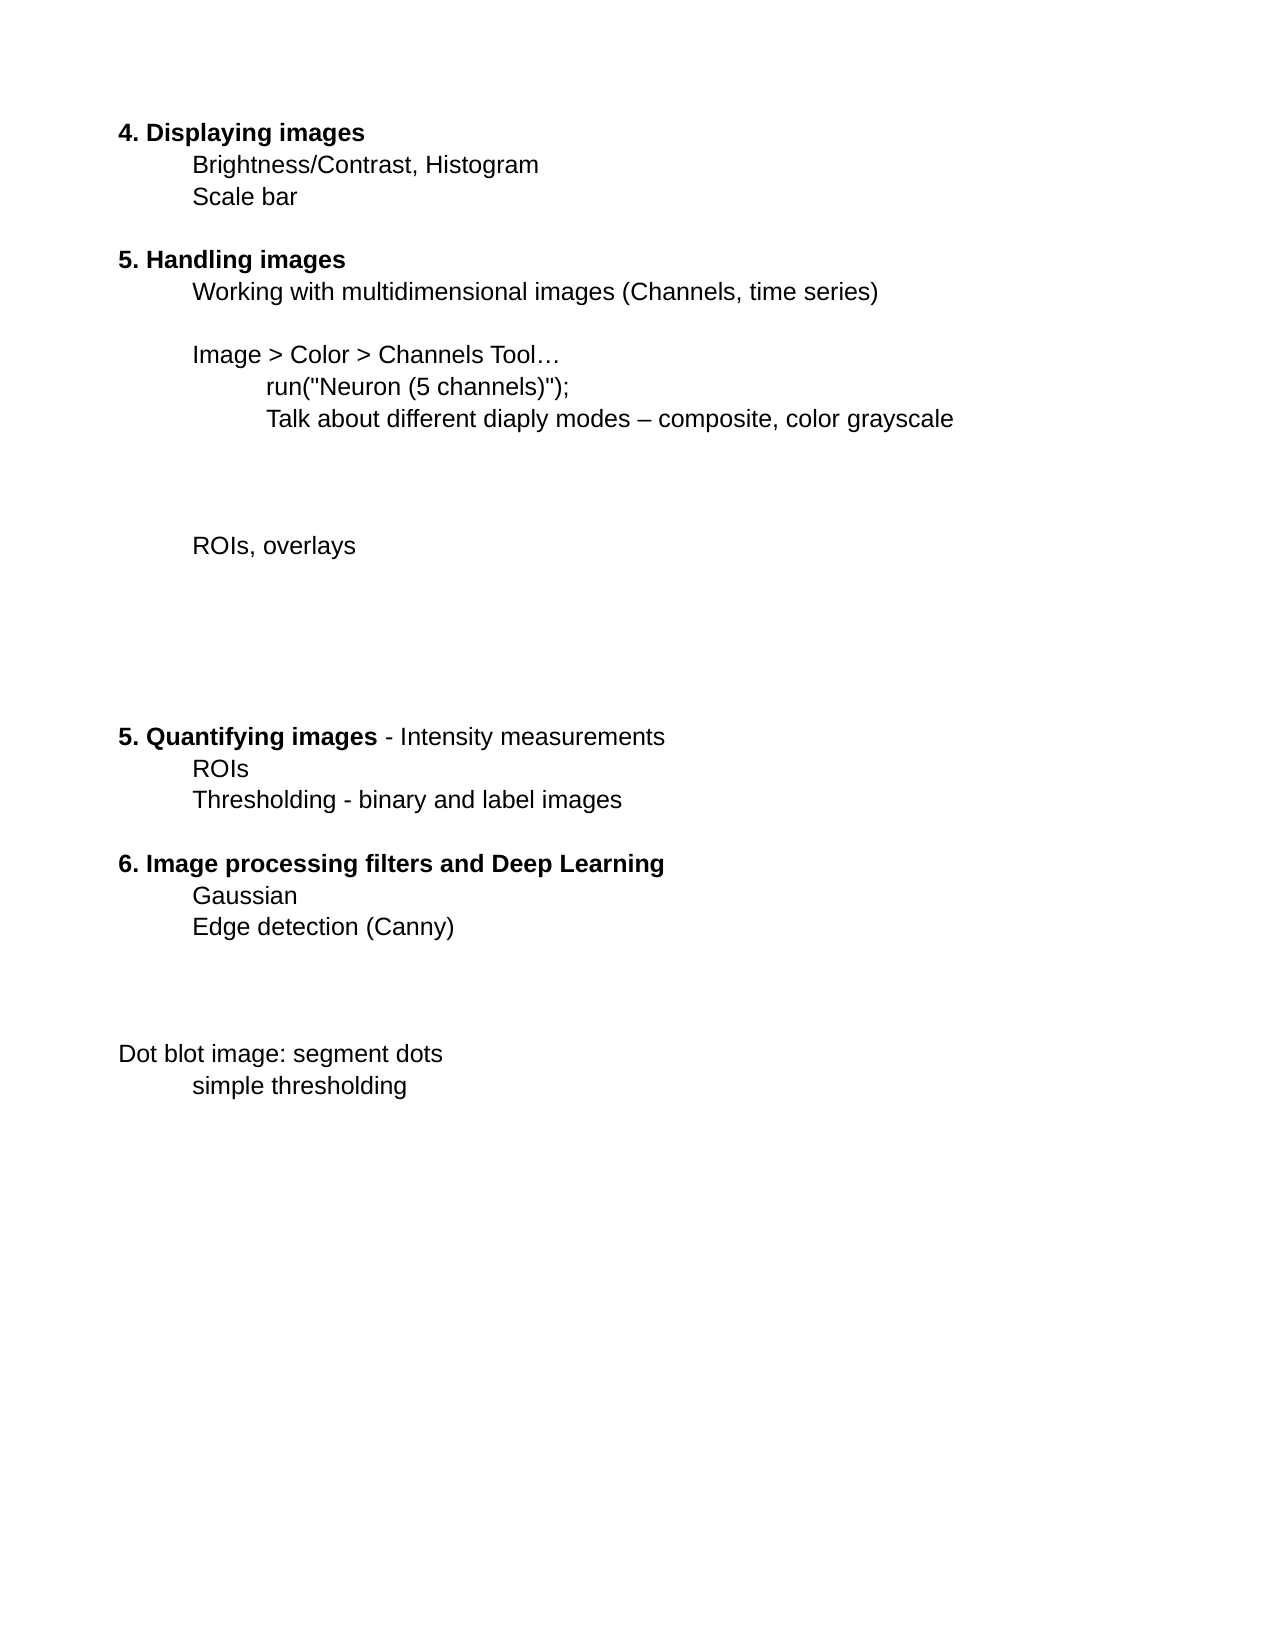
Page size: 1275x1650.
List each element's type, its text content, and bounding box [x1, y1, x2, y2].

text Edge detection (Canny) [118, 912, 1157, 941]
text run("Neuron (5 channels)"); [118, 372, 1157, 401]
text Scale bar [118, 182, 1157, 210]
text simple thresholding [118, 1071, 1157, 1100]
text Image > Color > Channels Tool… [118, 341, 1157, 369]
text Brightness/Contrast, Histogram [118, 150, 1157, 179]
text Gaussian [118, 881, 1157, 909]
text ROIs [118, 753, 1157, 782]
text 6. Image processing filters and Deep Learning [118, 849, 1157, 878]
text Dot blot image: segment dots [118, 1039, 1157, 1068]
text 5. Quantifying images - Intensity measurements [118, 722, 1157, 751]
text Thresholding - binary and label images [118, 785, 1157, 814]
text ROIs, overlays [118, 531, 1157, 560]
text 4. Displaying images [118, 118, 1157, 147]
text Working with multidimensional images (Channels, time series) [118, 277, 1157, 306]
text Talk about different diaply modes – composite, color grayscale [118, 404, 1157, 433]
text 5. Handling images [118, 245, 1157, 274]
